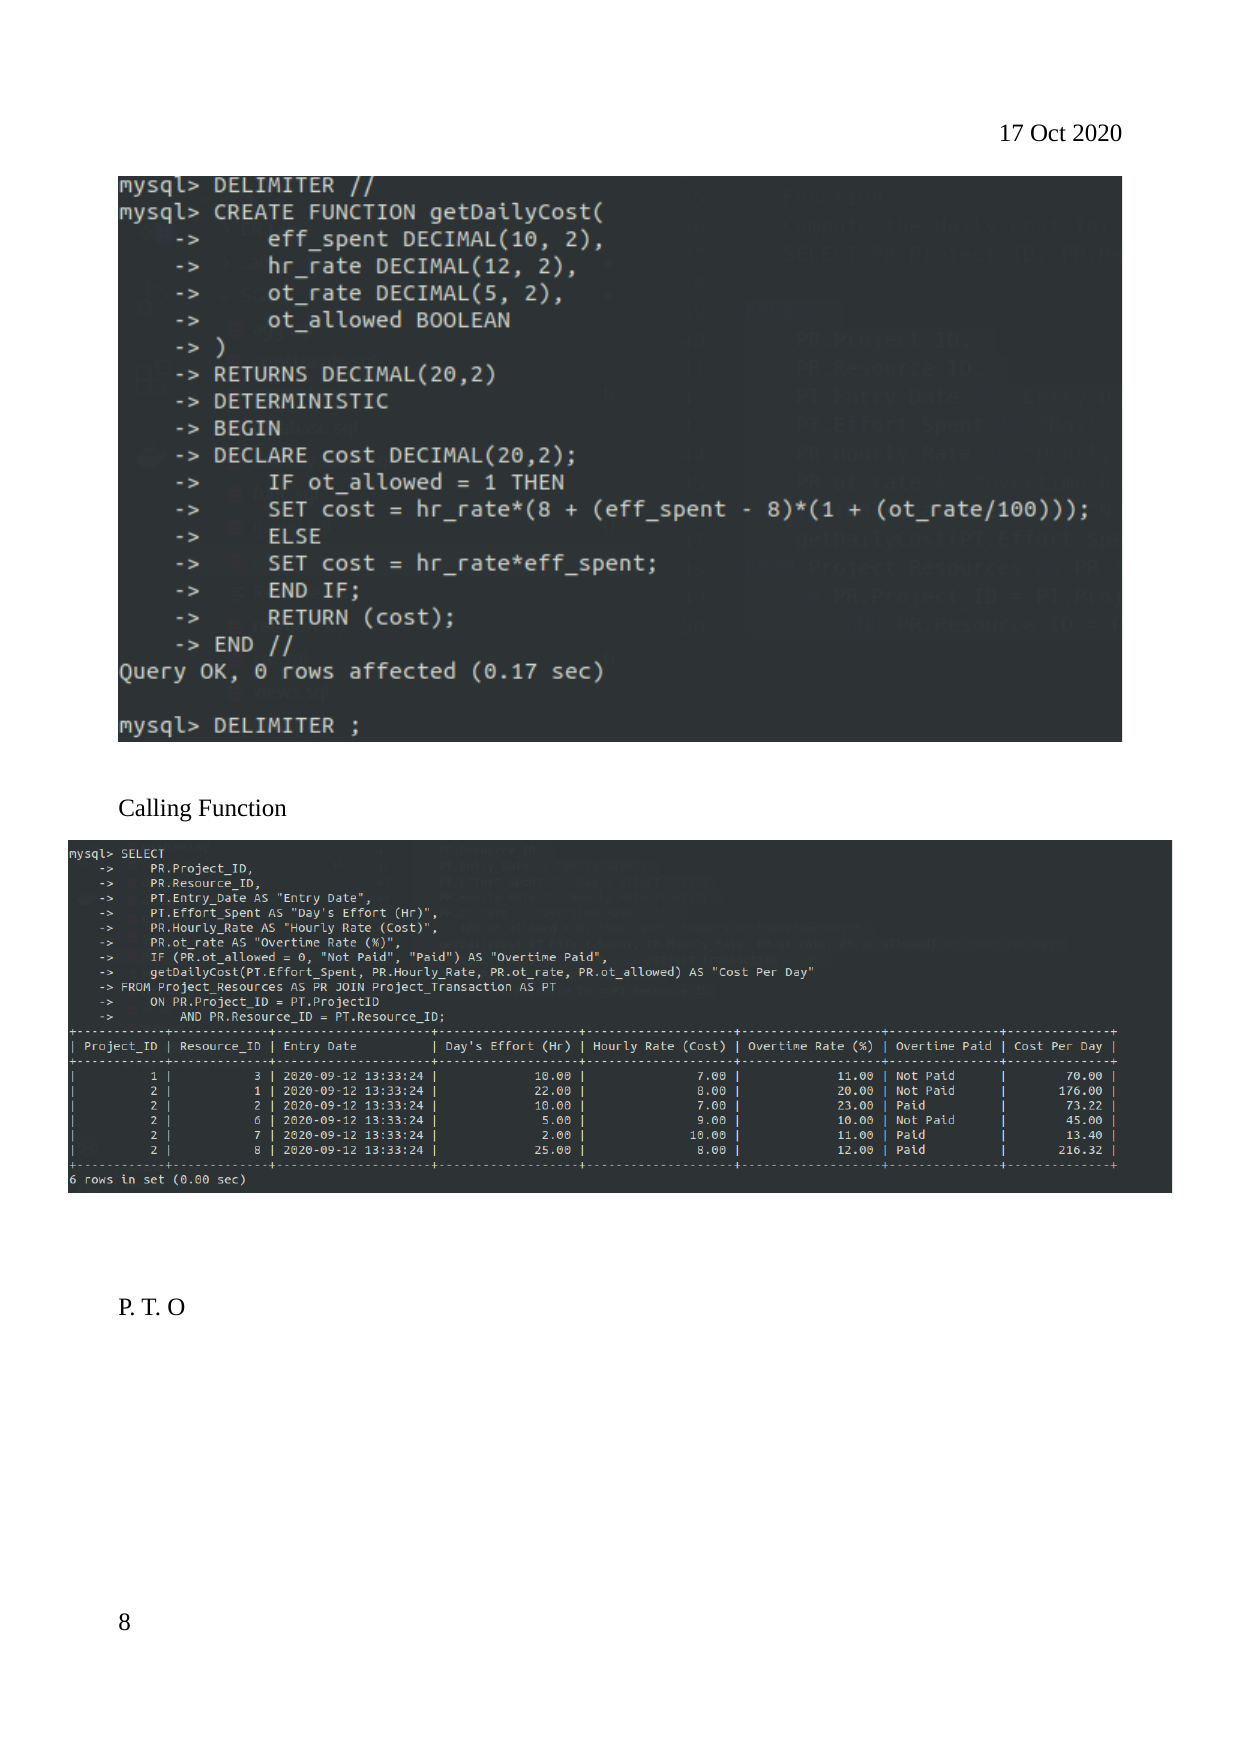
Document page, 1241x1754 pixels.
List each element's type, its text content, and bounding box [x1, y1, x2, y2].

picture [68, 840, 1173, 1193]
text P. T. O [118, 1292, 1122, 1321]
text Calling Function [118, 793, 1122, 822]
picture [118, 176, 1123, 742]
